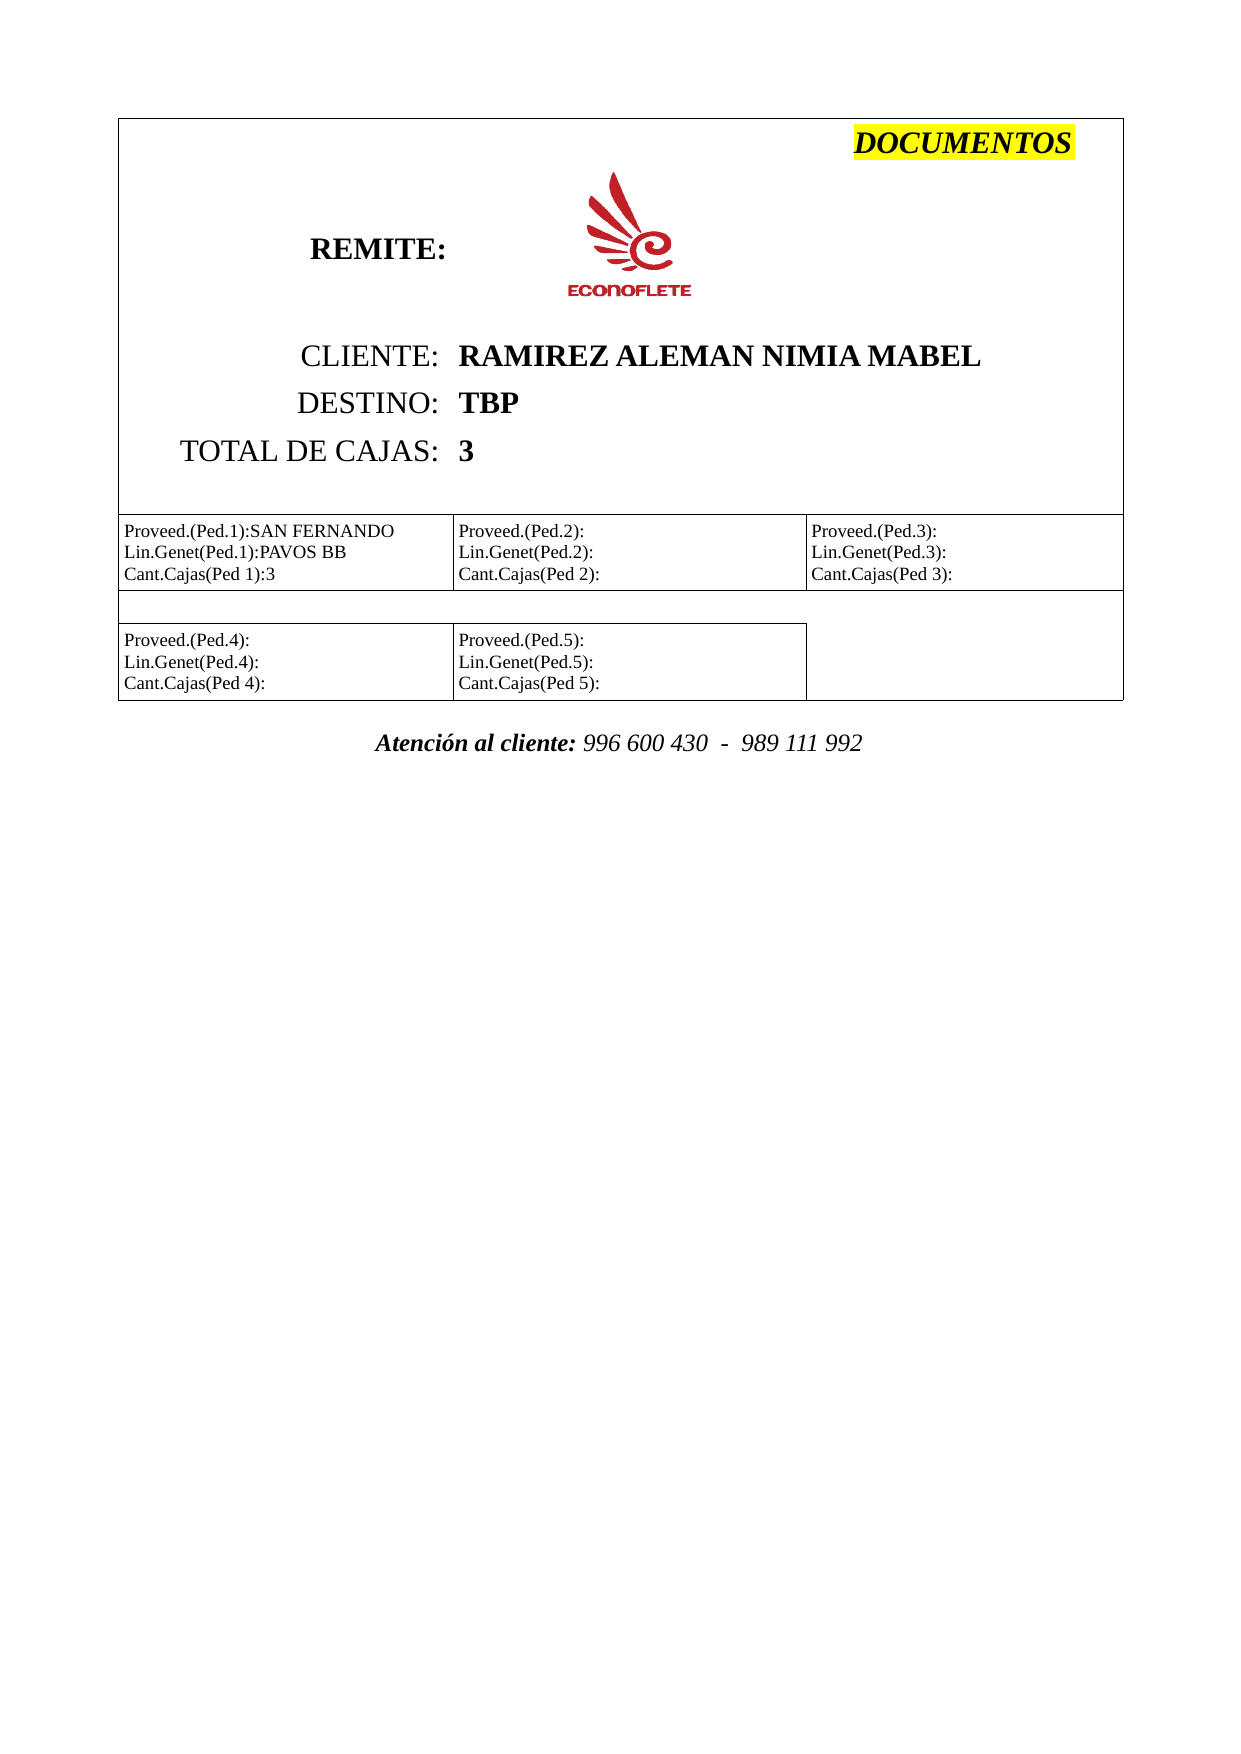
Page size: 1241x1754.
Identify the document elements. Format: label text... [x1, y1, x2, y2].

table_cell [806, 379, 1123, 426]
table_cell Proveed.(Ped.4): Lin.Genet(Ped.4): Cant.Cajas(Ped 4): [119, 624, 453, 699]
table_header [453, 119, 806, 166]
table_cell [806, 166, 1123, 332]
table_cell DESTINO: [119, 379, 453, 426]
text Atención al cliente: 996 600 430 - 989 111 992 [118, 728, 1122, 757]
table_cell TOTAL DE CAJAS: [119, 426, 453, 474]
table_cell [453, 166, 806, 332]
table_cell REMITE: [119, 166, 453, 332]
table_cell [453, 591, 806, 623]
table_cell [807, 623, 1123, 699]
table_cell 3 [453, 426, 1123, 474]
table_cell Proveed.(Ped.3): Lin.Genet(Ped.3): Cant.Cajas(Ped 3): [807, 515, 1123, 590]
table_cell [119, 474, 453, 514]
table_cell TBP [453, 379, 806, 426]
table_header [119, 119, 453, 166]
table_cell [806, 591, 1123, 623]
table_cell [453, 474, 806, 514]
table_cell RAMIREZ ALEMAN NIMIA MABEL [453, 332, 1123, 379]
table_cell Proveed.(Ped.5): Lin.Genet(Ped.5): Cant.Cajas(Ped 5): [454, 624, 806, 699]
table_cell [119, 591, 453, 623]
table_header DOCUMENTOS [806, 119, 1123, 166]
picture [552, 171, 707, 297]
table_cell Proveed.(Ped.2): Lin.Genet(Ped.2): Cant.Cajas(Ped 2): [454, 515, 806, 590]
table_cell [806, 474, 1123, 514]
table_cell CLIENTE: [119, 332, 453, 379]
table_cell Proveed.(Ped.1):SAN FERNANDO Lin.Genet(Ped.1):PAVOS BB Cant.Cajas(Ped 1):3 [119, 515, 453, 590]
